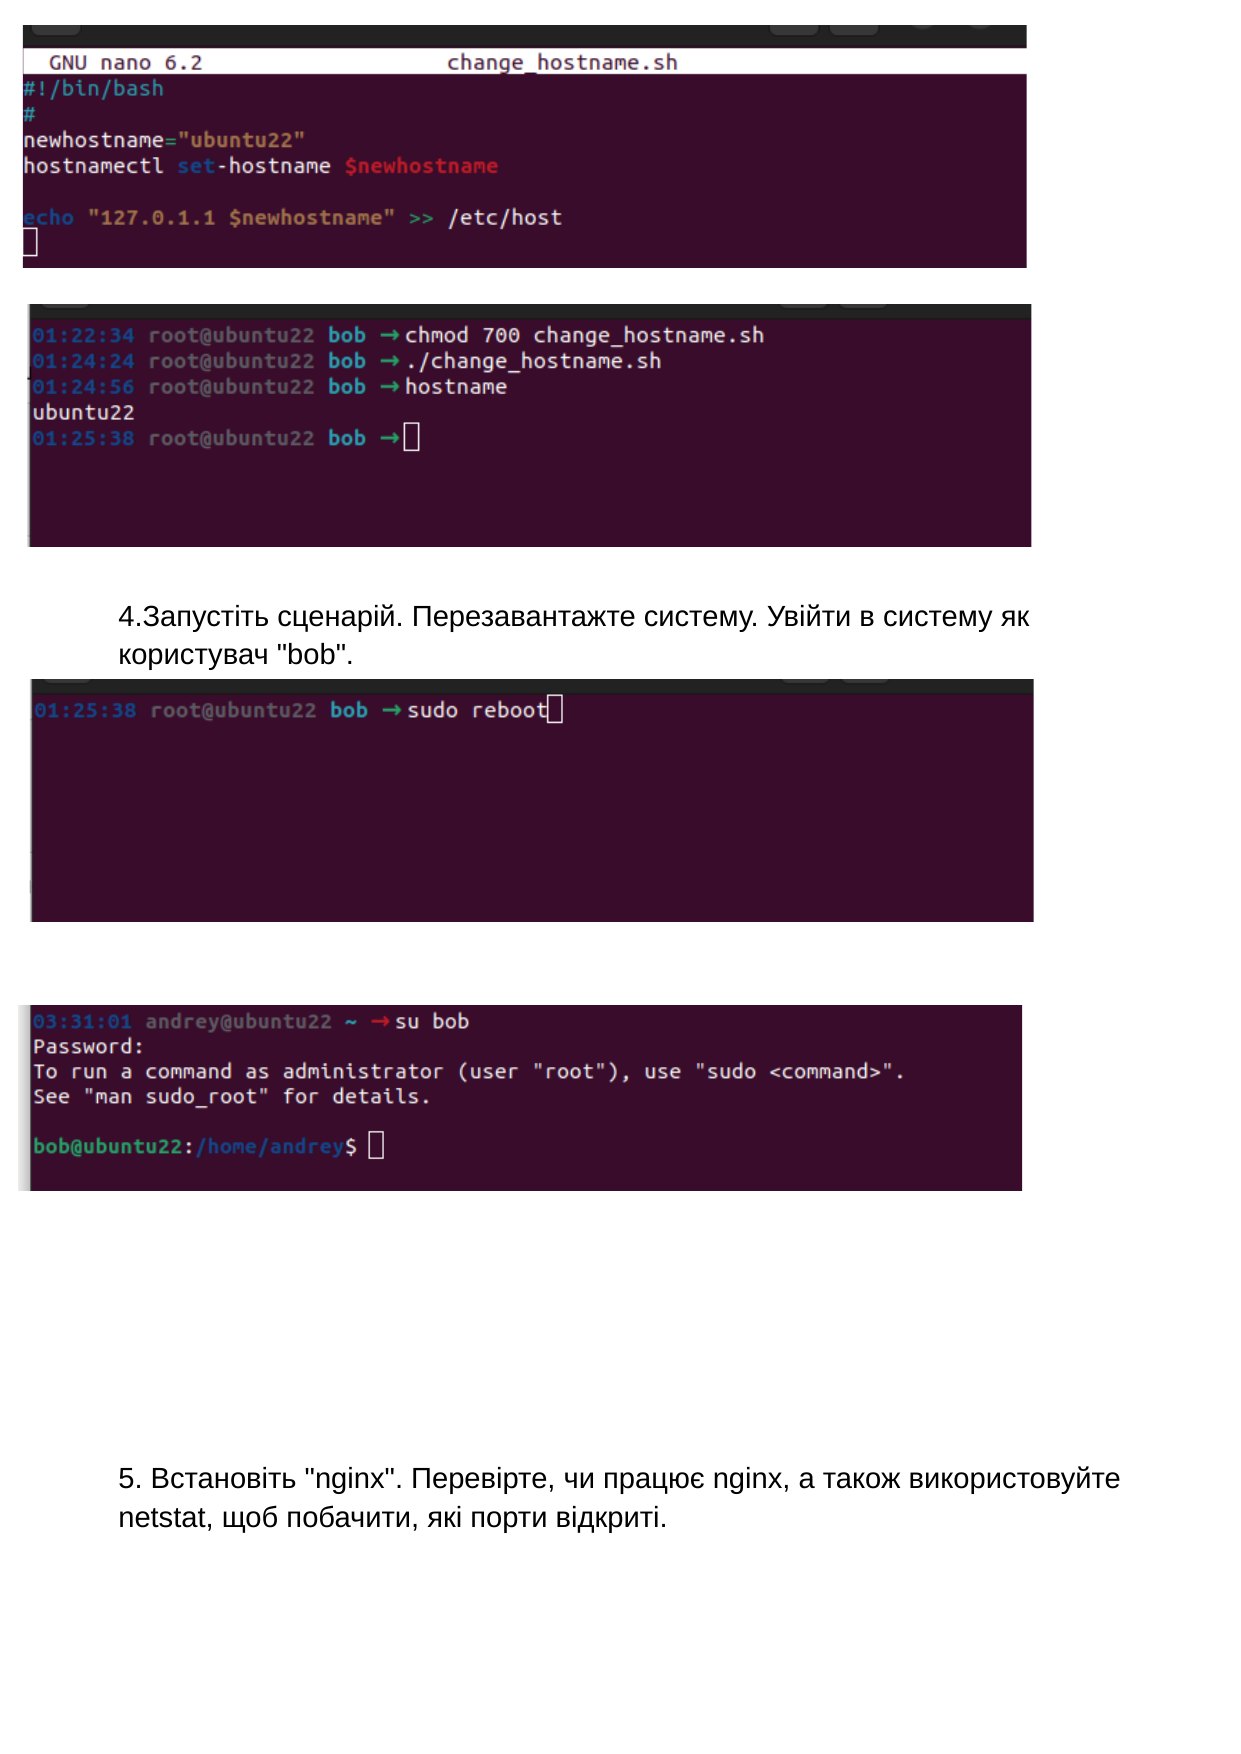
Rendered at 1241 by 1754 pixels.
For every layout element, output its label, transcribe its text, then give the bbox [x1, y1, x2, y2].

picture [27, 304, 1032, 547]
text 4.Запустіть сценарій. Перезавантажте систему. Увійти в систему як користувач "bob". [118, 599, 1122, 671]
picture [22, 25, 1027, 268]
text 5. Встановіть "nginx". Перевірте, чи працює nginx, а також використовуйте netstat, щоб побачити, які порти відкриті. [118, 1462, 1122, 1534]
picture [29, 679, 1034, 922]
picture [18, 1005, 1023, 1191]
